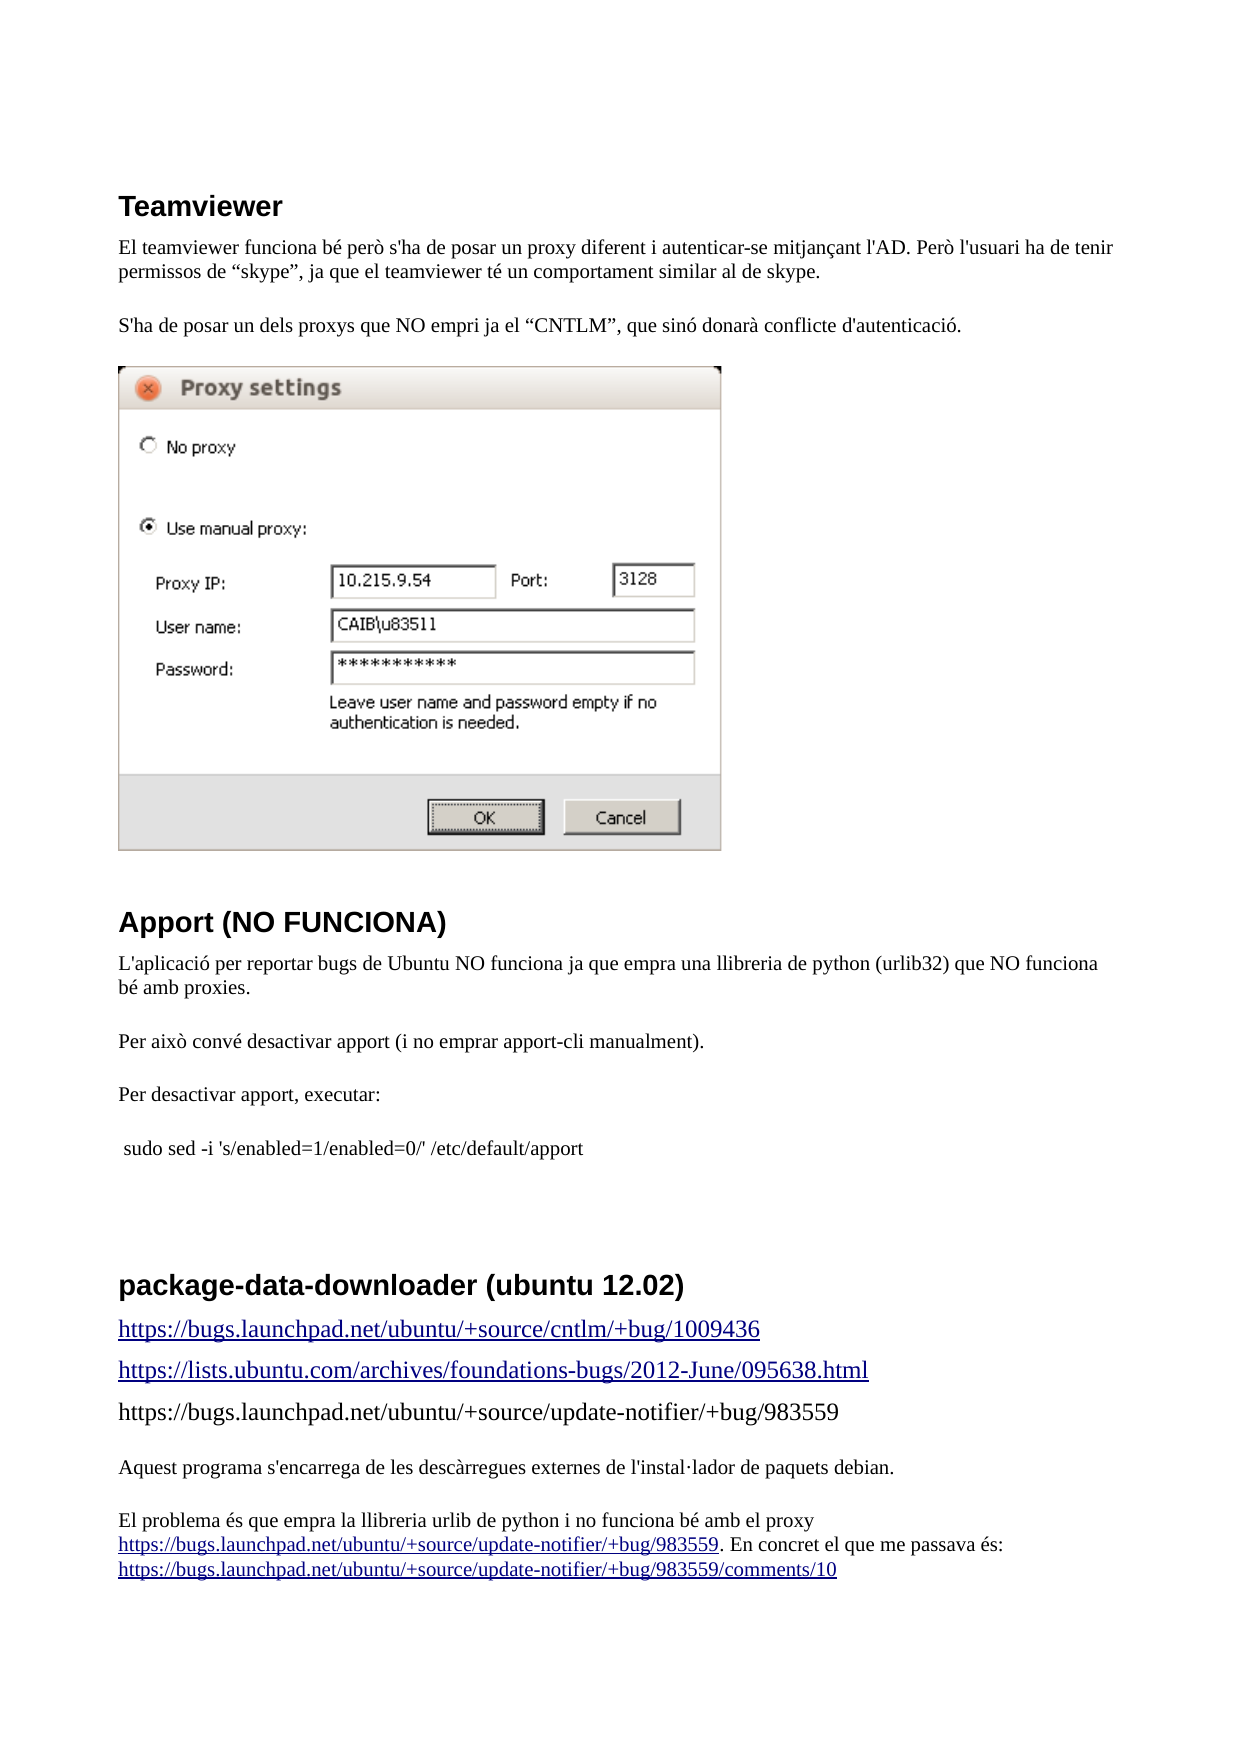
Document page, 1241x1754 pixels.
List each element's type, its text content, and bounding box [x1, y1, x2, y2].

text El teamviewer funciona bé però s'ha de posar un proxy diferent i autenticar-se mitjançant l'AD. Però l'usuari ha de tenir permissos de “skype”, ja que el teamviewer té un comportament similar al de skype. [118, 235, 1122, 283]
text S'ha de posar un dels proxys que NO empri ja el “CNTLM”, que sinó donarà conflicte d'autenticació. [118, 313, 1122, 337]
subtitle Apport (NO FUNCIONA) [118, 905, 1122, 939]
subtitle package-data-downloader (ubuntu 12.02) [118, 1268, 1122, 1302]
text El problema és que empra la llibreria urlib de python i no funciona bé amb el proxy https://bugs.launchpad.net/ubuntu/+source/update-notifier/+bug/983559. En concret el que me passava és: https://bugs.launchpad.net/ubuntu/+source/update-notifier/+bug/983559/comments/10 [118, 1508, 1122, 1581]
text L'aplicació per reportar bugs de Ubuntu NO funciona ja que empra una llibreria de python (urlib32) que NO funciona bé amb proxies. [118, 951, 1122, 999]
text Per desactivar apport, executar: [118, 1082, 1122, 1106]
text sudo sed -i 's/enabled=1/enabled=0/' /etc/default/apport [118, 1136, 1122, 1160]
text https://bugs.launchpad.net/ubuntu/+source/update-notifier/+bug/983559 [118, 1397, 1122, 1425]
text Aquest programa s'encarrega de les descàrregues externes de l'instal·lador de paquets debian. [118, 1455, 1122, 1479]
text https://bugs.launchpad.net/ubuntu/+source/cntlm/+bug/1009436 [118, 1314, 1122, 1343]
picture [118, 366, 722, 851]
subtitle Teamviewer [118, 189, 1122, 223]
text https://lists.ubuntu.com/archives/foundations-bugs/2012-June/095638.html [118, 1355, 1122, 1384]
text Per això convé desactivar apport (i no emprar apport-cli manualment). [118, 1029, 1122, 1053]
